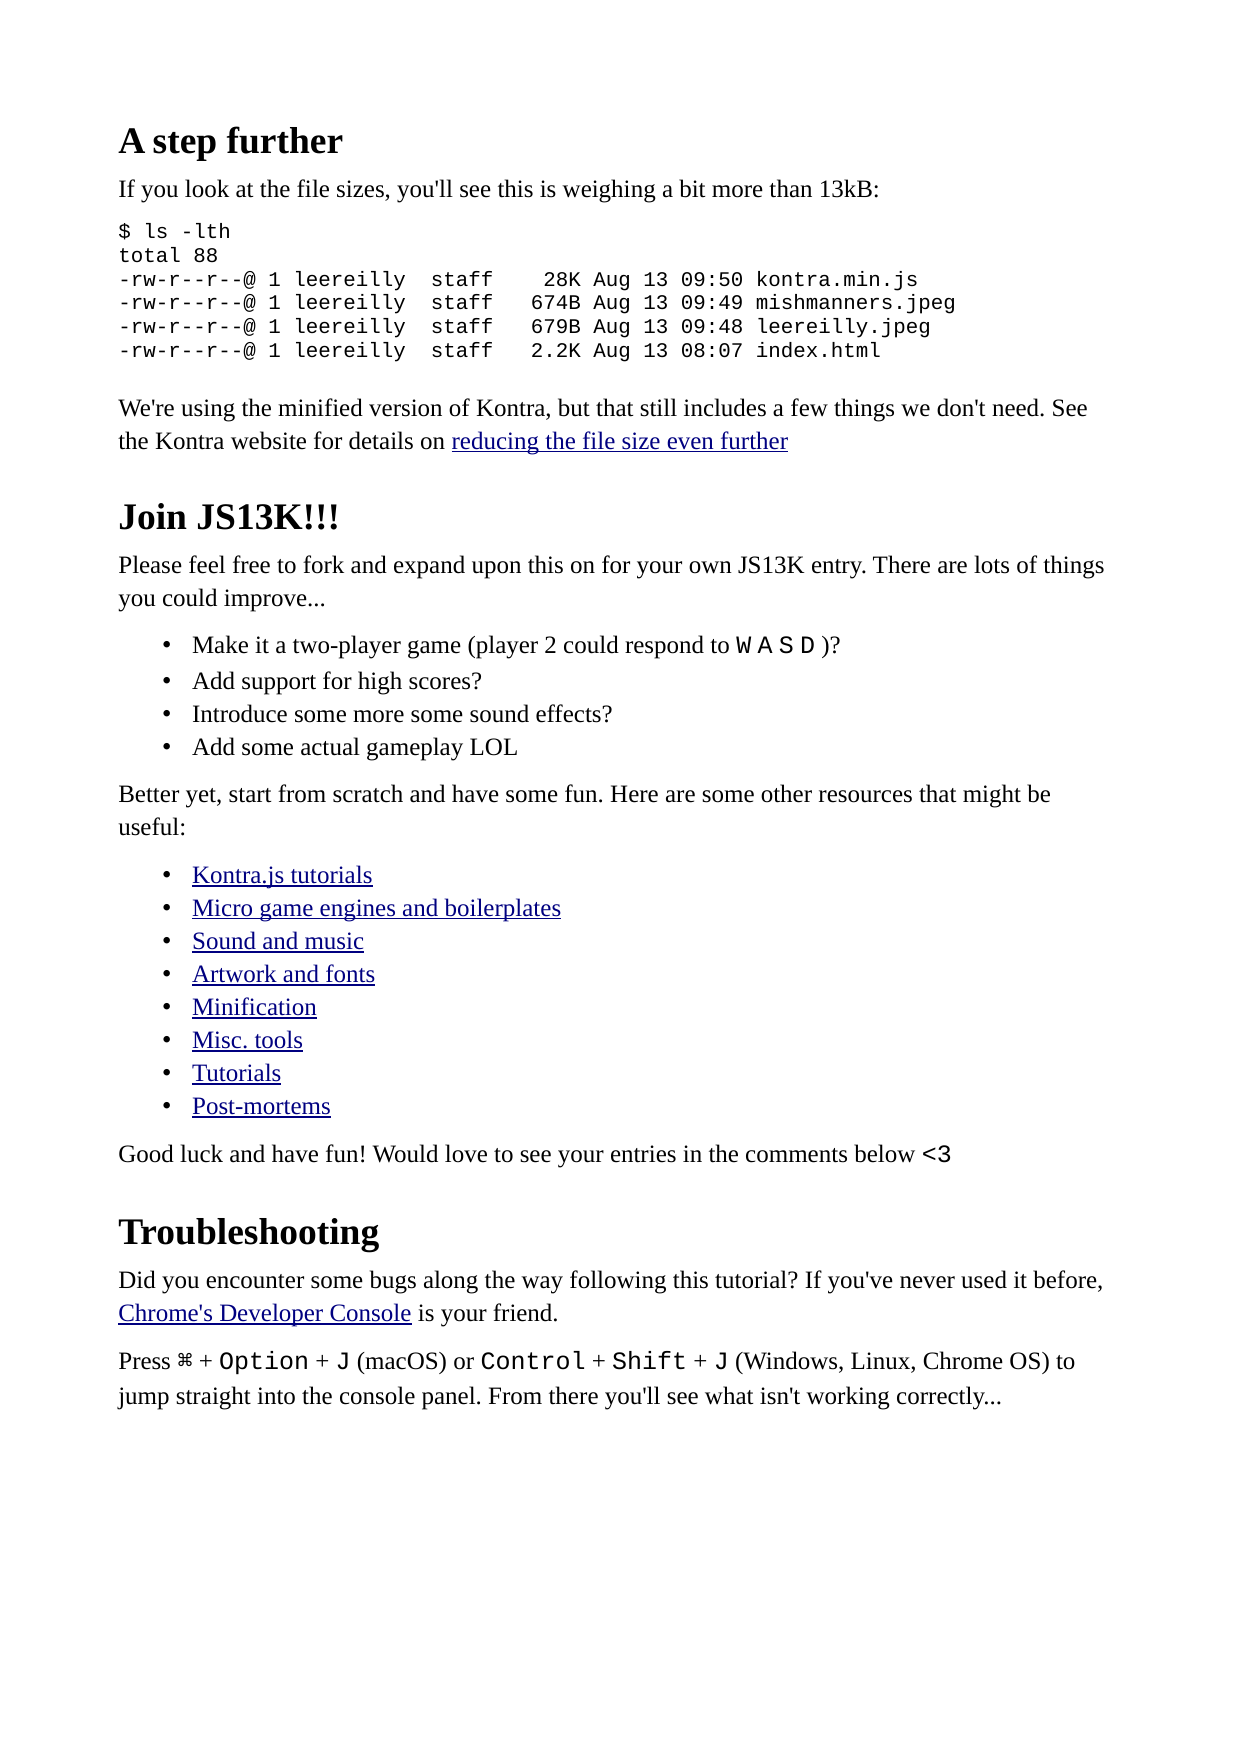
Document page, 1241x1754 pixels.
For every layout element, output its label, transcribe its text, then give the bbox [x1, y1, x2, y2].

list Post-mortems [162, 1091, 1122, 1120]
list Add some actual gameplay LOL [162, 732, 1122, 761]
text -rw-r--r--@ 1 leereilly staff 679B Aug 13 09:48 leereilly.jpeg [118, 316, 1122, 339]
text -rw-r--r--@ 1 leereilly staff 2.2K Aug 13 08:07 index.html [118, 339, 1122, 363]
text total 88 [118, 245, 1122, 269]
text Press ⌘ + Option + J (macOS) or Control + Shift + J (Windows, Linux, Chrome OS) to jump straight into the console panel. From there you'll see what isn't working correctly... [118, 1346, 1122, 1410]
list Kontra.js tutorials [162, 860, 1122, 889]
subtitle Join JS13K!!! [118, 494, 1122, 537]
text If you look at the file sizes, you'll see this is weighing a bit more than 13kB: [118, 174, 1122, 202]
subtitle Troubleshooting [118, 1210, 1122, 1253]
list Micro game engines and boilerplates [162, 893, 1122, 922]
text -rw-r--r--@ 1 leereilly staff 674B Aug 13 09:49 mishmanners.jpeg [118, 292, 1122, 316]
text We're using the minified version of Kontra, but that still includes a few things we don't need. See the Kontra website for details on reducing the file size even further [118, 393, 1122, 454]
list Tutorials [162, 1058, 1122, 1087]
list Sound and music [162, 926, 1122, 955]
list Add support for high scores? [162, 666, 1122, 694]
text Good luck and have fun! Would love to see your entries in the comments below <3 [118, 1139, 1122, 1170]
list Introduce some more some sound effects? [162, 699, 1122, 728]
list Misc. tools [162, 1025, 1122, 1054]
text Did you encounter some bugs along the way following this tutorial? If you've never used it before, Chrome's Developer Console is your friend. [118, 1265, 1122, 1327]
text Please feel free to fork and expand upon this on for your own JS13K entry. There are lots of things you could improve... [118, 550, 1122, 612]
list Minification [162, 992, 1122, 1021]
list Artwork and fonts [162, 959, 1122, 988]
text $ ls -lth [118, 221, 1122, 245]
text Better yet, start from scratch and have some fun. Here are some other resources that might be useful: [118, 779, 1122, 841]
text -rw-r--r--@ 1 leereilly staff 28K Aug 13 09:50 kontra.min.js [118, 269, 1122, 292]
subtitle A step further [118, 118, 1122, 161]
list Make it a two-player game (player 2 could respond to W A S D )? [162, 630, 1122, 661]
